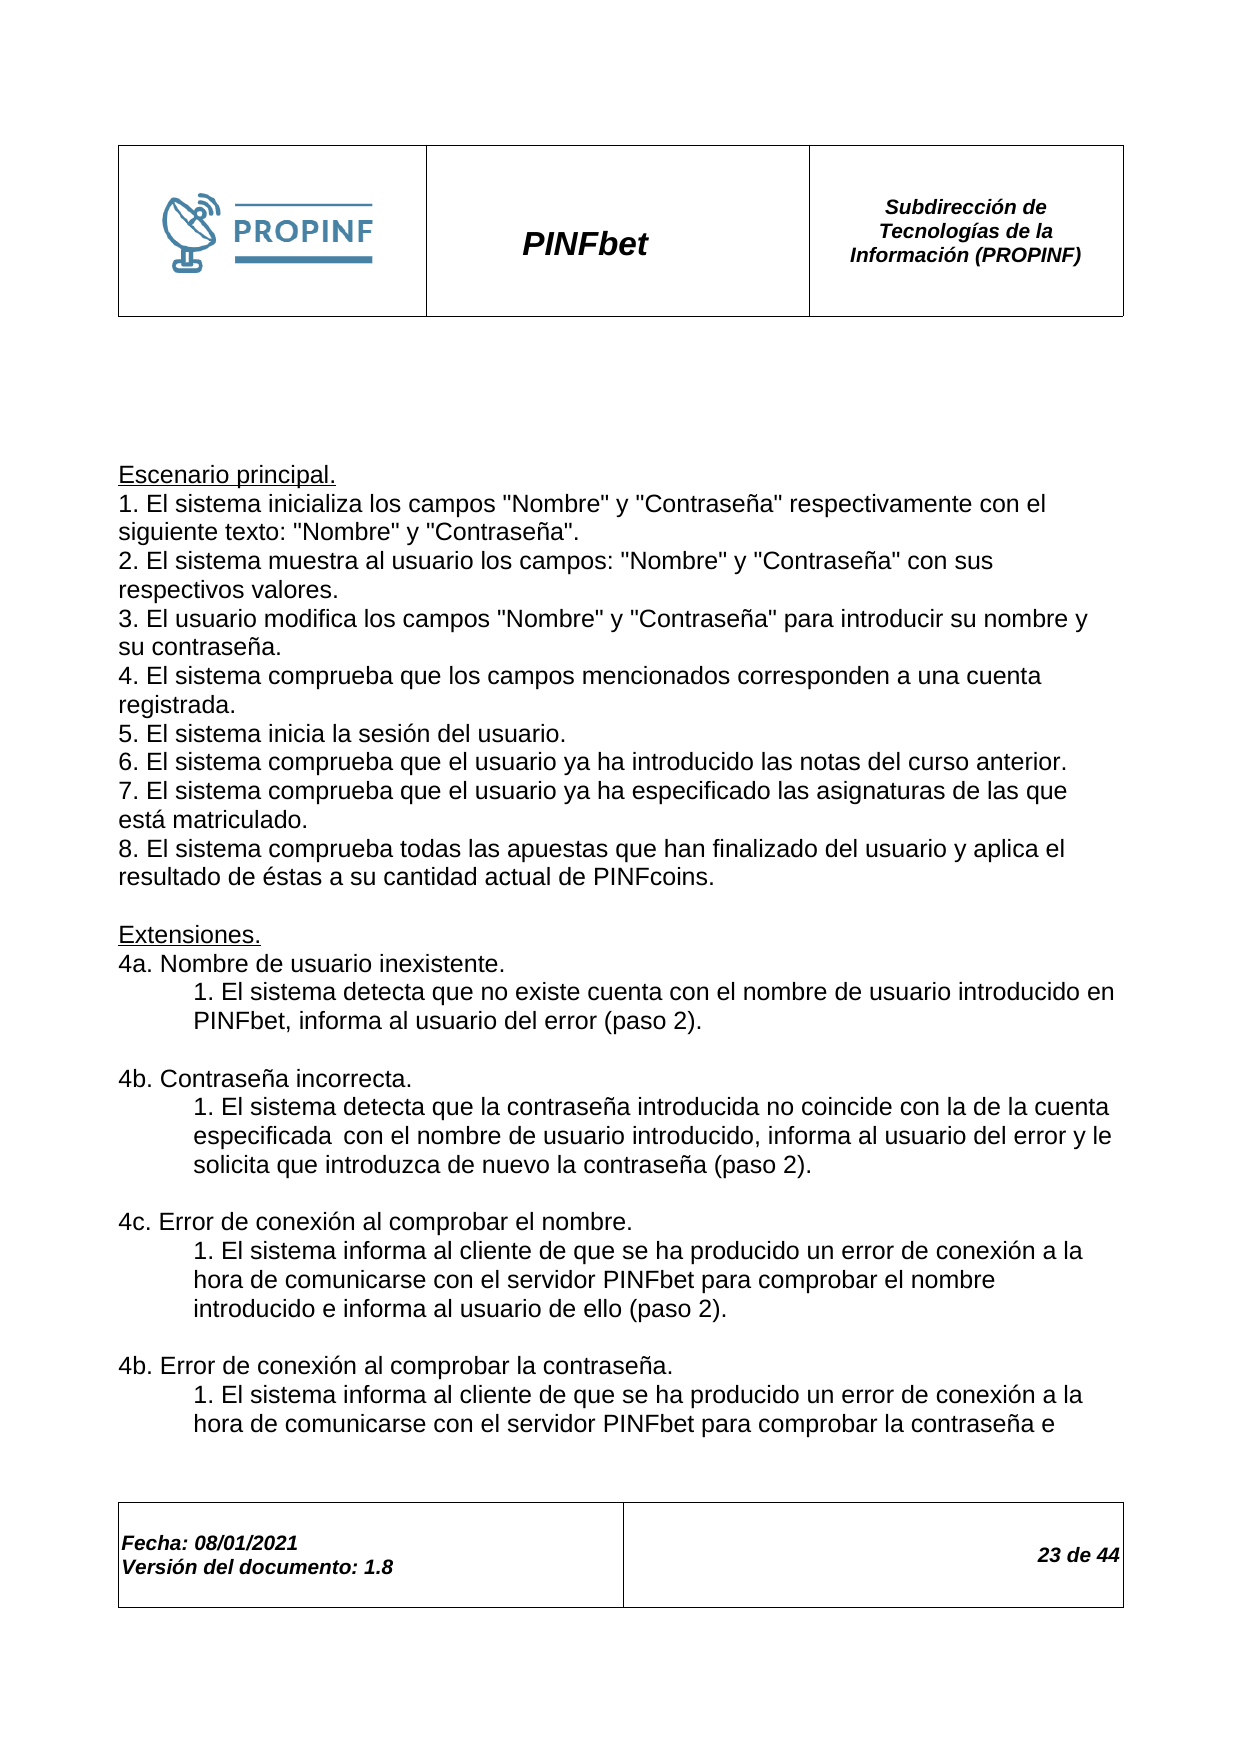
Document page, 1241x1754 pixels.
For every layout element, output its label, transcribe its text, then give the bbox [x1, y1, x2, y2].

text resultado de éstas a su cantidad actual de PINFcoins. [118, 862, 1122, 891]
text 1. El sistema informa al cliente de que se ha producido un error de conexión a la hora de comunicarse con el servidor PINFbet para comprobar el nombre [118, 1236, 1122, 1294]
text 2. El sistema muestra al usuario los campos: "Nombre" y "Contraseña" con sus [118, 546, 1122, 575]
text 4. El sistema comprueba que los campos mencionados corresponden a una cuenta [118, 661, 1122, 690]
text 1. El sistema informa al cliente de que se ha producido un error de conexión a la hora de comunicarse con el servidor PINFbet para comprobar la contraseña e [118, 1380, 1122, 1437]
text Extensiones. [118, 920, 1122, 949]
text 1. El sistema detecta que la contraseña introducida no coincide con la de la cuenta especificada con el nombre de usuario introducido, informa al usuario del error y le solicita que introduzca de nuevo la contraseña (paso 2). [118, 1092, 1122, 1179]
text registrada. [118, 690, 1122, 719]
text 6. El sistema comprueba que el usuario ya ha introducido las notas del curso anterior. [118, 747, 1122, 776]
text respectivos valores. [118, 575, 1122, 604]
text Escenario principal. [118, 460, 1122, 489]
picture [126, 170, 414, 301]
text 1. El sistema inicializa los campos "Nombre" y "Contraseña" respectivamente con el [118, 489, 1122, 517]
text 1. El sistema detecta que no existe cuenta con el nombre de usuario introducido en PINFbet, informa al usuario del error (paso 2). [118, 977, 1122, 1035]
text 4a. Nombre de usuario inexistente. [118, 949, 1122, 977]
text 7. El sistema comprueba que el usuario ya ha especificado las asignaturas de las que está matriculado. [118, 776, 1122, 834]
text 8. El sistema comprueba todas las apuestas que han finalizado del usuario y aplica el [118, 834, 1122, 862]
text 5. El sistema inicia la sesión del usuario. [118, 719, 1122, 747]
text introducido e informa al usuario de ello (paso 2). [118, 1294, 1122, 1322]
text 4b. Error de conexión al comprobar la contraseña. [118, 1351, 1122, 1380]
text 3. El usuario modifica los campos "Nombre" y "Contraseña" para introducir su nombre y su contraseña. [118, 604, 1122, 661]
text 4c. Error de conexión al comprobar el nombre. [118, 1207, 1122, 1236]
text 4b. Contraseña incorrecta. [118, 1064, 1122, 1092]
text siguiente texto: "Nombre" y "Contraseña". [118, 517, 1122, 546]
